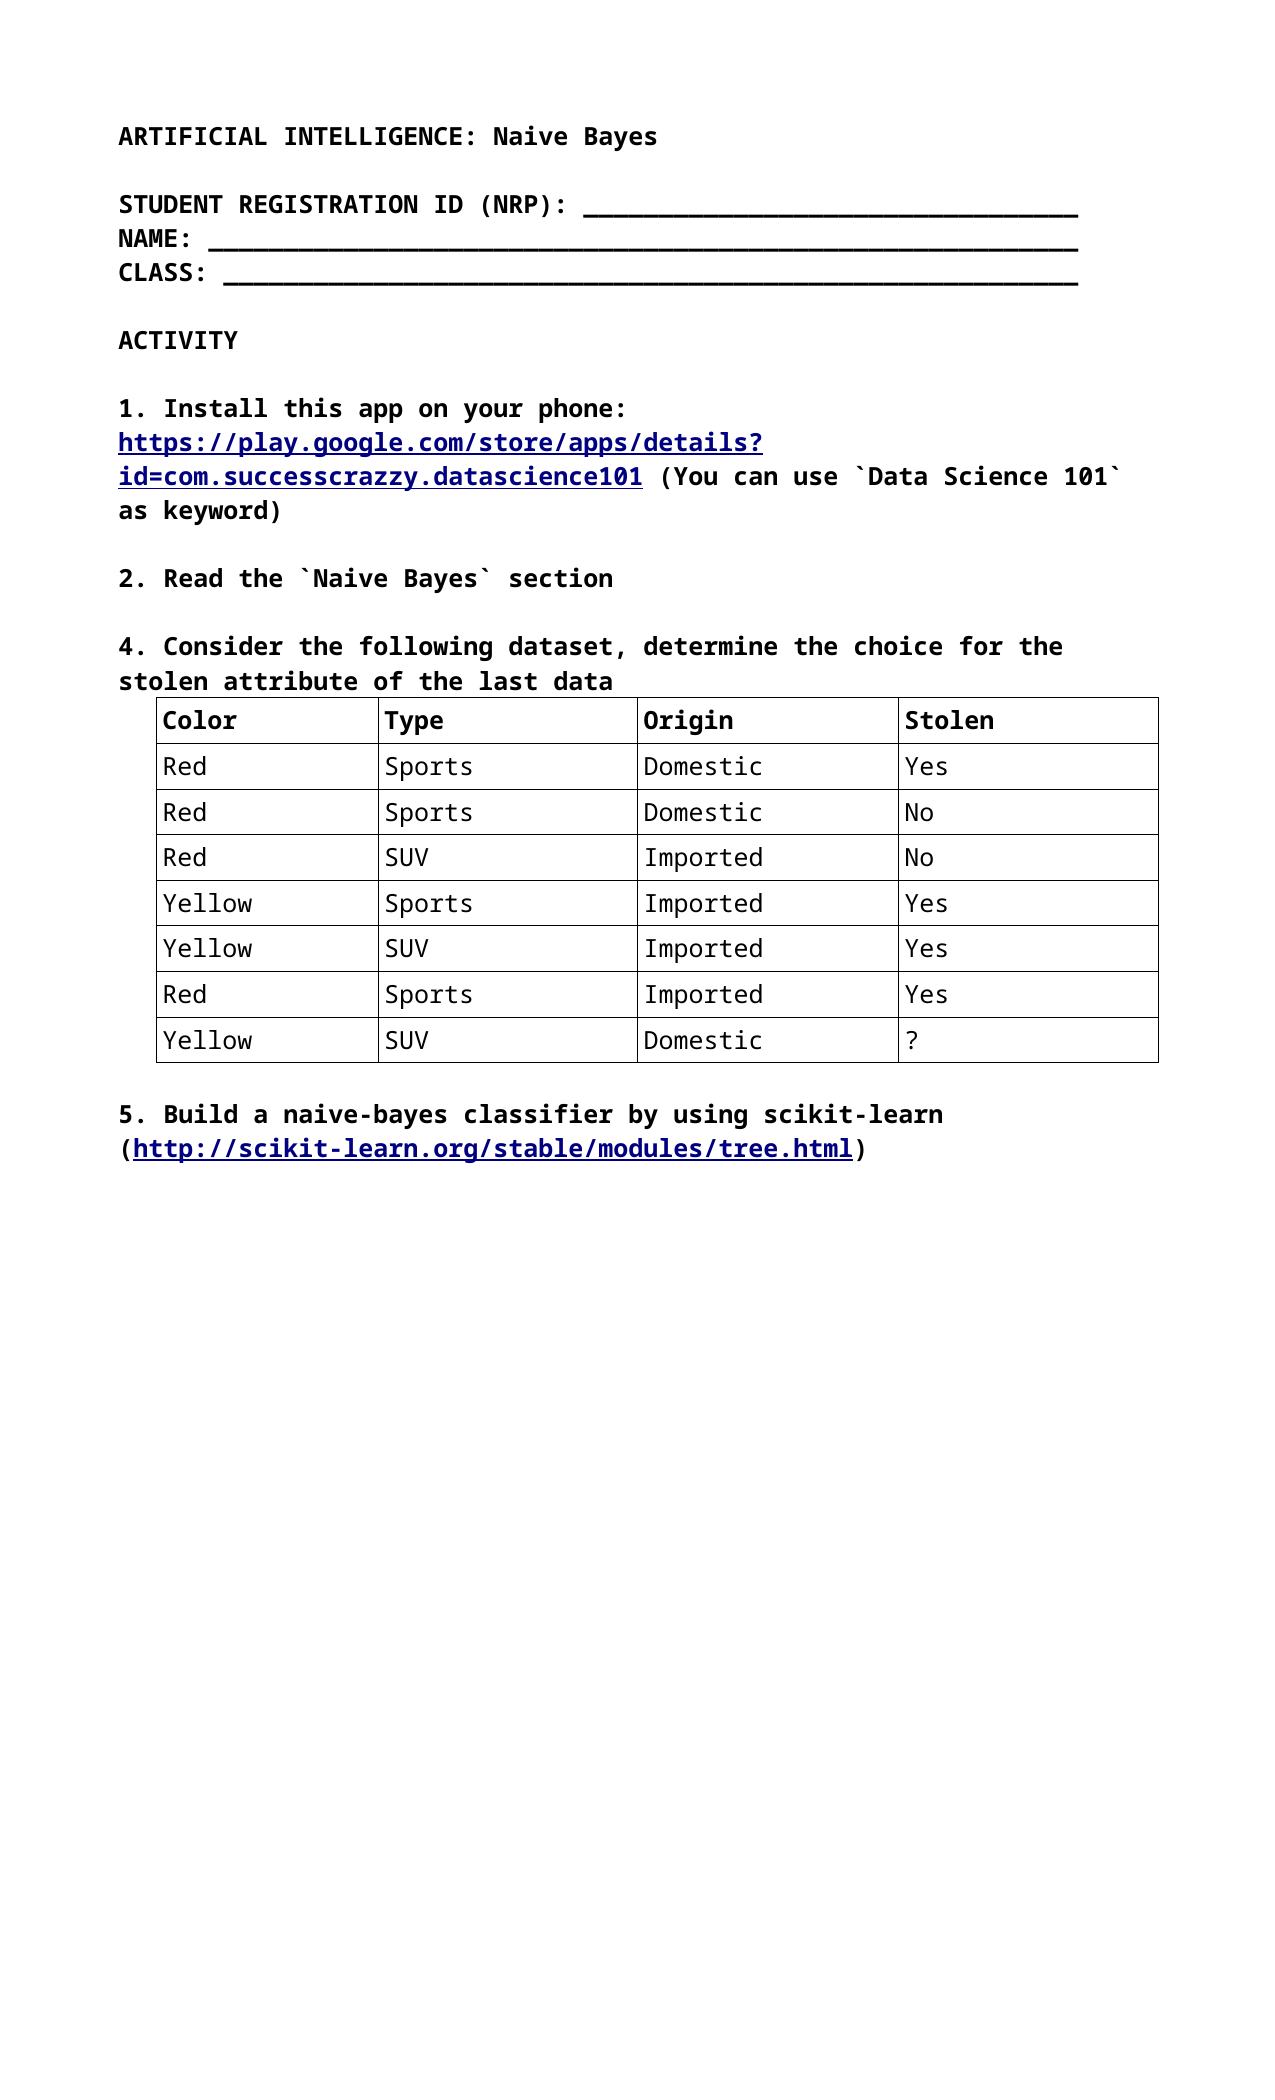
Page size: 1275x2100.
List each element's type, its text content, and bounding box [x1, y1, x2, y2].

table_cell SUV [379, 1018, 637, 1062]
table_header Origin [638, 698, 898, 743]
table_cell Domestic [638, 790, 898, 834]
table_header Stolen [899, 698, 1158, 743]
text NAME: __________________________________________________________ [118, 220, 1157, 254]
text 4. Consider the following dataset, determine the choice for the stolen attribute of the last data [118, 629, 1157, 697]
table_cell ? [899, 1018, 1158, 1062]
table_cell Sports [379, 744, 637, 788]
table_header Type [379, 698, 637, 743]
table_cell Imported [638, 972, 898, 1017]
text CLASS: _________________________________________________________ [118, 254, 1157, 288]
table_cell Red [157, 972, 378, 1017]
table_cell Red [157, 790, 378, 834]
text ARTIFICIAL INTELLIGENCE: Naive Bayes [118, 118, 1157, 152]
table_cell Yellow [157, 881, 378, 925]
text 2. Read the `Naive Bayes` section [118, 561, 1157, 595]
table_cell Imported [638, 926, 898, 971]
table_cell Yes [899, 881, 1158, 925]
table_cell Domestic [638, 744, 898, 788]
table_cell Yellow [157, 926, 378, 971]
table_cell Imported [638, 881, 898, 925]
table_cell Yes [899, 972, 1158, 1017]
table_cell Yes [899, 926, 1158, 971]
table_cell No [899, 790, 1158, 834]
table_cell Sports [379, 881, 637, 925]
table_cell Yellow [157, 1018, 378, 1062]
table_cell Red [157, 744, 378, 788]
table_cell Yes [899, 744, 1158, 788]
table_cell No [899, 835, 1158, 880]
table_cell Sports [379, 790, 637, 834]
text 1. Install this app on your phone: https://play.google.com/store/apps/details?id=com.successcrazzy.datascience101 (You can use `Data Science 101` as keyword) [118, 391, 1157, 527]
table_cell Domestic [638, 1018, 898, 1062]
table_cell Sports [379, 972, 637, 1017]
table_header Color [157, 698, 378, 743]
table_cell SUV [379, 926, 637, 971]
table_cell Red [157, 835, 378, 880]
text 5. Build a naive-bayes classifier by using scikit-learn (http://scikit-learn.org/stable/modules/tree.html) [118, 1096, 1157, 1164]
table_cell Imported [638, 835, 898, 880]
table_cell SUV [379, 835, 637, 880]
text ACTIVITY [118, 322, 1157, 357]
text STUDENT REGISTRATION ID (NRP): _________________________________ [118, 186, 1157, 220]
